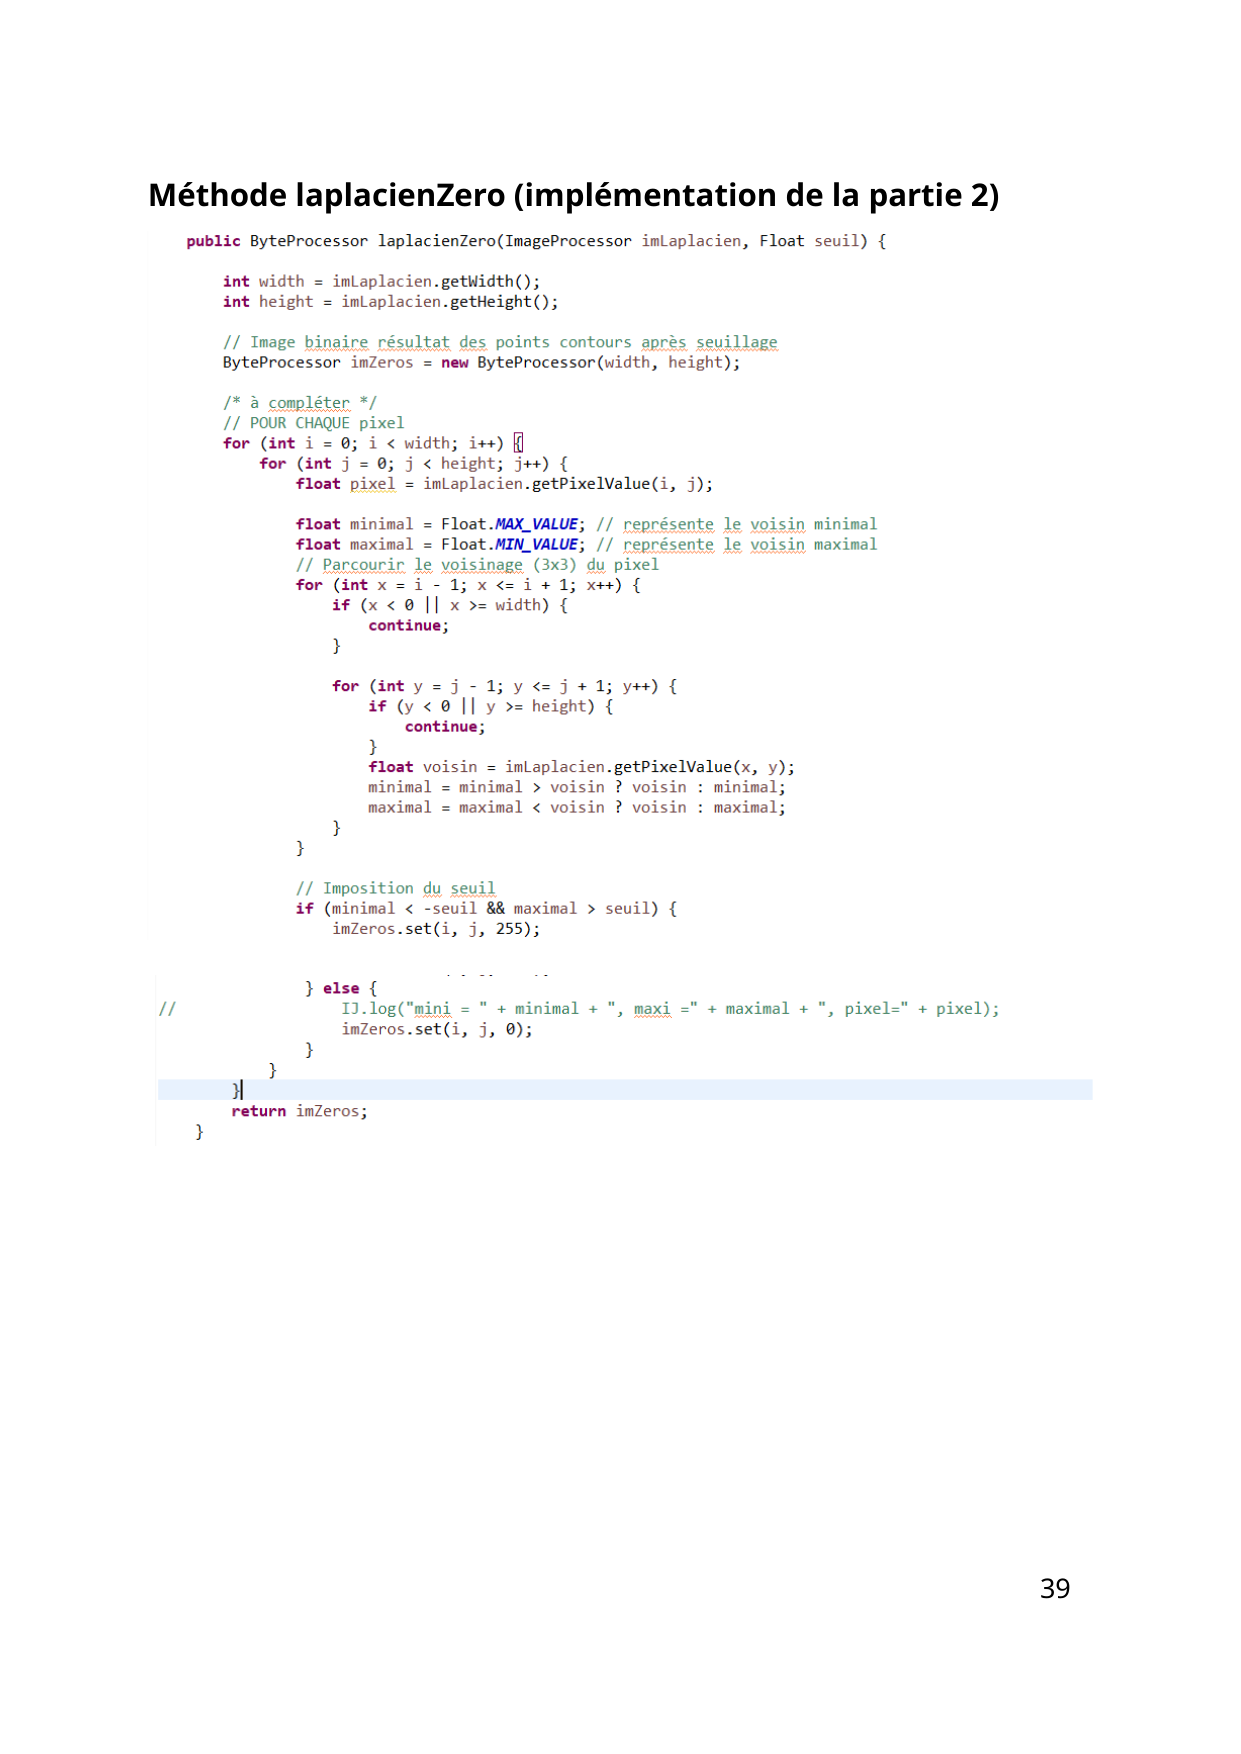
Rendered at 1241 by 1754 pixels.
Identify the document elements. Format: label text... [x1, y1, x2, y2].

text Méthode laplacienZero (implémentation de la partie 2) [148, 173, 1093, 215]
picture [147, 231, 1093, 940]
picture [147, 975, 1093, 1146]
